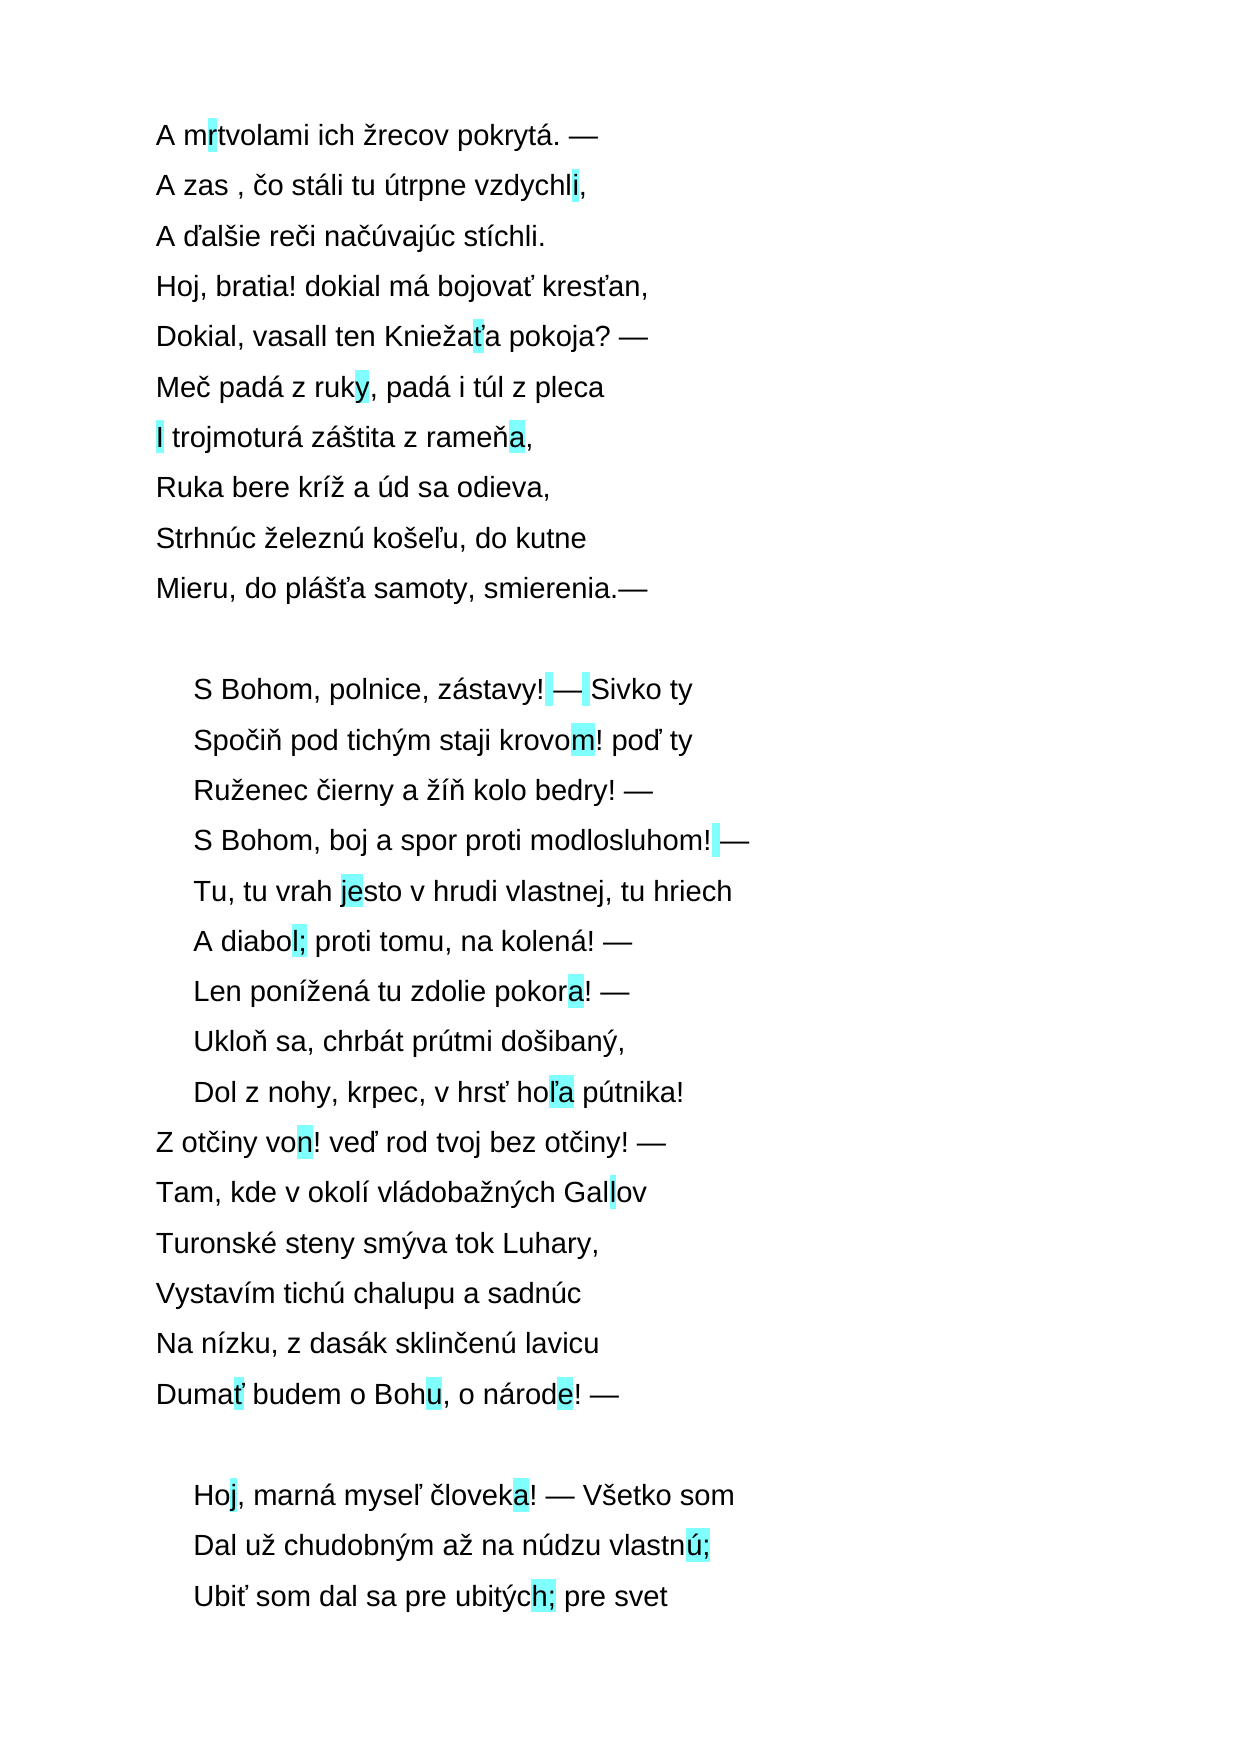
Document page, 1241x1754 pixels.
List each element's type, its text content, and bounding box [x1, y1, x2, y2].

text A diabol; proti tomu, na kolená! — [156, 924, 1084, 957]
text Vystavím tichú chalupu a sadnúc [156, 1276, 1084, 1309]
text Ruženec čierny a žíň kolo bedry! — [156, 773, 1084, 806]
text A mrtvolami ich žrecov pokrytá. — [156, 118, 1084, 152]
text Spočiň pod tichým staji krovom! poď ty [156, 723, 1084, 756]
text Len ponížená tu zdolie pokora! — [156, 974, 1084, 1008]
text Turonské steny smýva tok Luhary, [156, 1226, 1084, 1259]
text Dokial, vasall ten Kniežaťa pokoja? — [156, 319, 1084, 353]
text Hoj, marná myseľ človeka! — Všetko som [156, 1478, 1084, 1512]
text Ruka bere kríž a úd sa odieva, [156, 470, 1084, 504]
text Strhnúc železnú košeľu, do kutne [156, 521, 1084, 554]
text Dal už chudobným až na núdzu vlastnú; [156, 1528, 1084, 1562]
text I trojmoturá záštita z rameňa, [156, 420, 1084, 453]
text Meč padá z ruky, padá i túl z pleca [156, 370, 1084, 403]
text S Bohom, polnice, zástavy! — Sivko ty [156, 672, 1084, 706]
text Tu, tu vrah jesto v hrudi vlastnej, tu hriech [156, 873, 1084, 907]
text S Bohom, boj a spor proti modlosluhom! — [156, 823, 1084, 857]
text Na nízku, z dasák sklinčenú lavicu [156, 1326, 1084, 1360]
text Dumať budem o Bohu, o národe! — [156, 1377, 1084, 1410]
text Ubiť som dal sa pre ubitých; pre svet [156, 1579, 1084, 1612]
text Ukloň sa, chrbát prútmi došibaný, [156, 1024, 1084, 1058]
text Z otčiny von! veď rod tvoj bez otčiny! — [156, 1125, 1084, 1159]
text Dol z nohy, krpec, v hrsť hoľa pútnika! [156, 1075, 1084, 1108]
text Tam, kde v okolí vládobažných Gallov [156, 1175, 1084, 1209]
text Mieru, do plášťa samoty, smierenia.— [156, 571, 1084, 604]
text A ďalšie reči načúvajúc stíchli. [156, 219, 1084, 252]
text Hoj, bratia! dokial má bojovať kresťan, [156, 269, 1084, 303]
text A zas , čo stáli tu útrpne vzdychli, [156, 168, 1084, 202]
